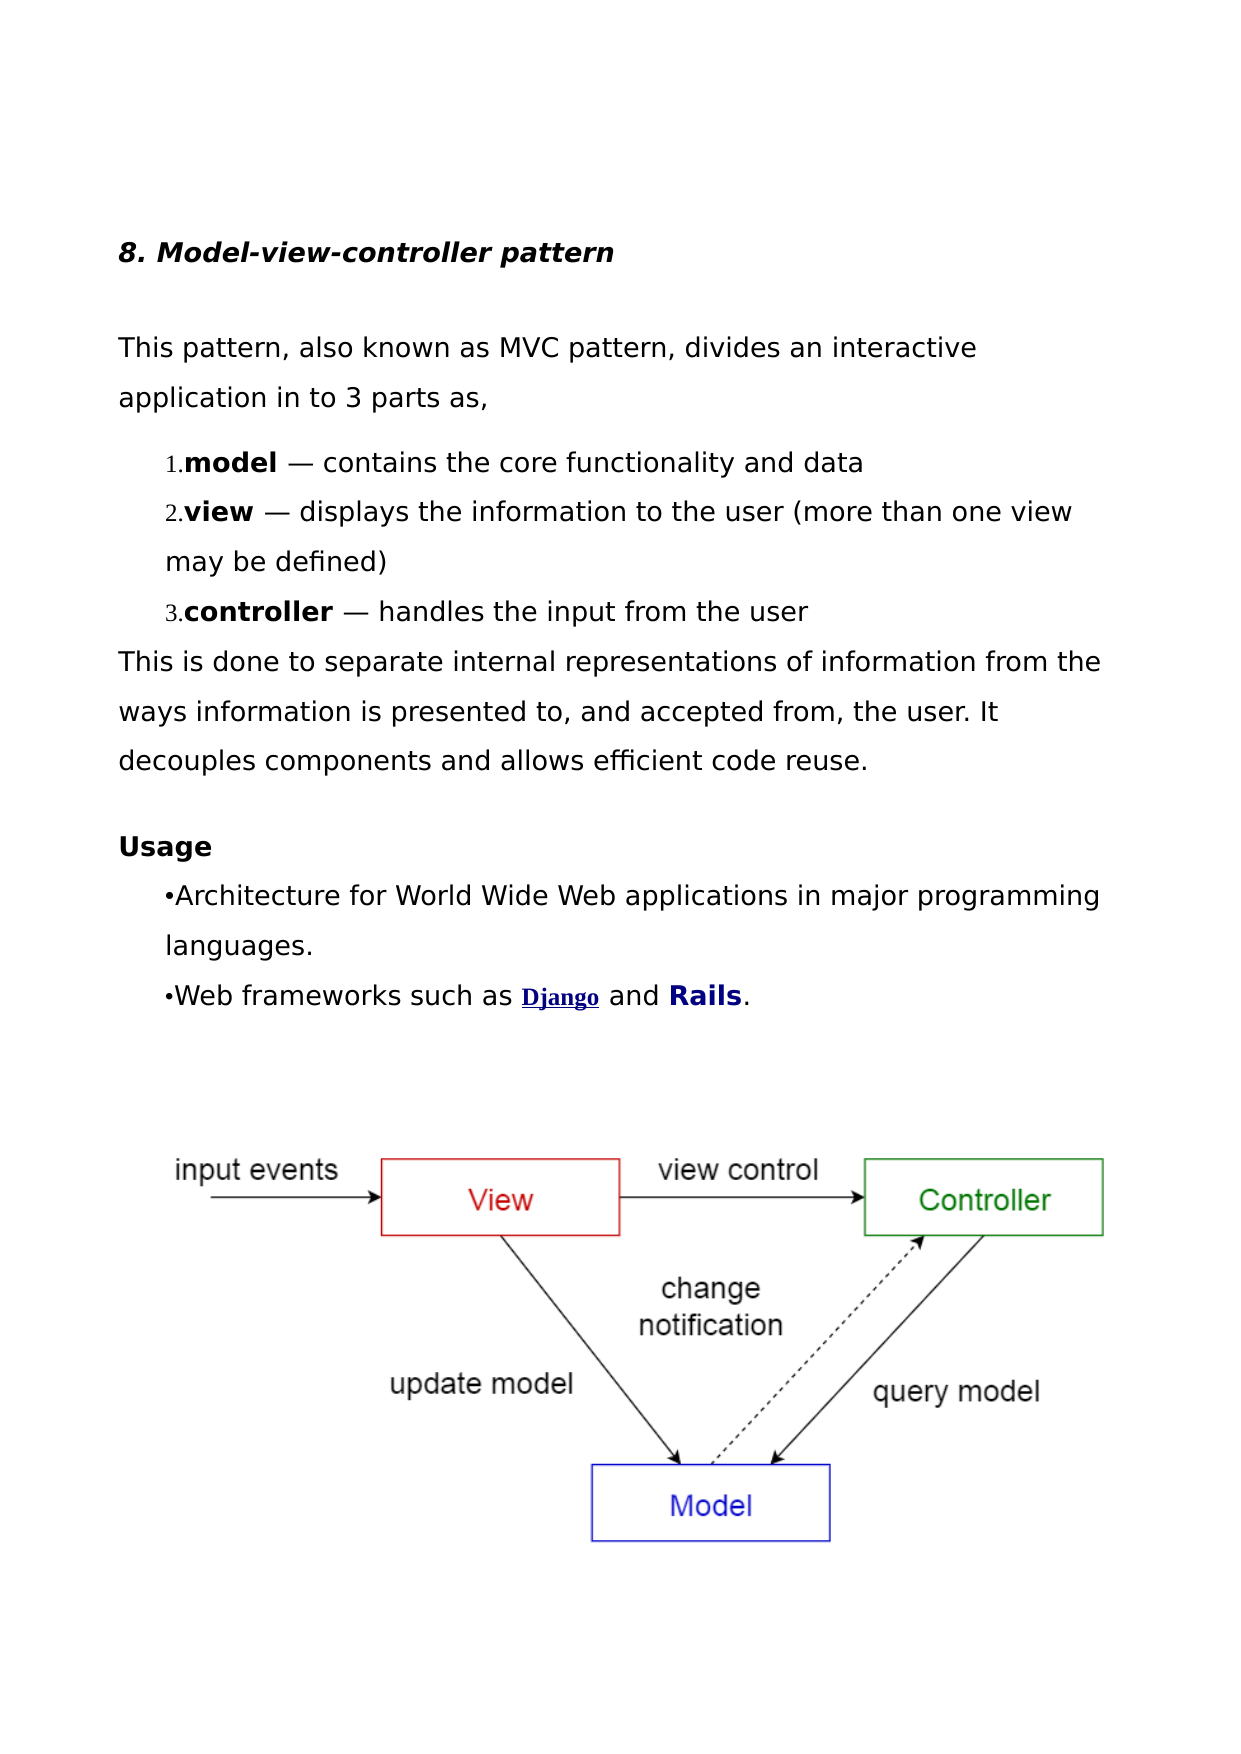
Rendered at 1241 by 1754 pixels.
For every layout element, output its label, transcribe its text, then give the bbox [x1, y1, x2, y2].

list Architecture for World Wide Web applications in major programming languages. [165, 881, 1122, 962]
text This pattern, also known as MVC pattern, divides an interactive application in to 3 parts as, [118, 333, 1122, 414]
text This is done to separate internal representations of information from the ways information is presented to, and accepted from, the user. It decouples components and allows efficient code reuse. [118, 646, 1122, 777]
list model — contains the core functionality and data [165, 447, 1122, 478]
subtitle 8. Model-view-controller pattern [118, 238, 1122, 269]
list view — displays the information to the user (more than one view may be defined) [165, 497, 1122, 578]
list controller — handles the input from the user [165, 596, 1122, 628]
subtitle Usage [118, 831, 1122, 862]
list Web frameworks such as Django and Rails. [165, 980, 1122, 1012]
picture [118, 1124, 1123, 1562]
